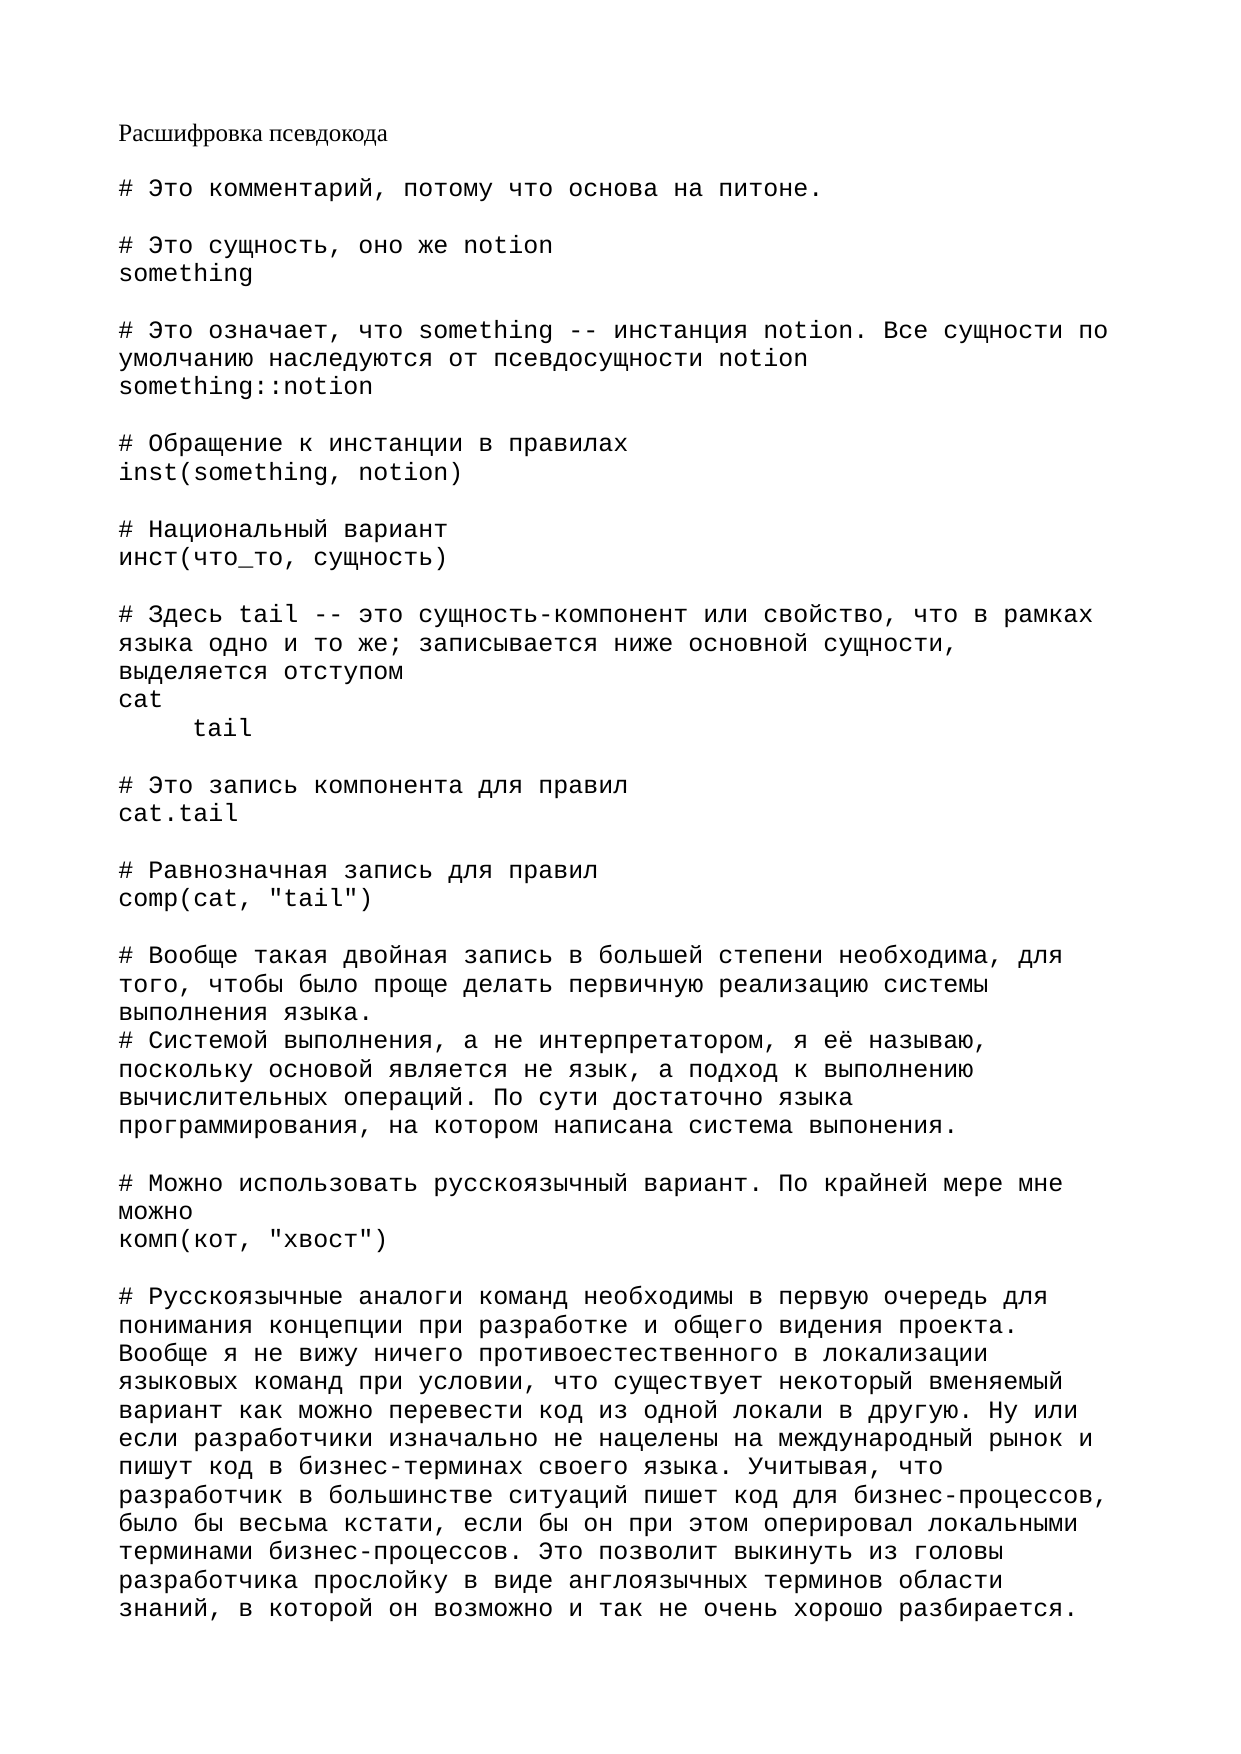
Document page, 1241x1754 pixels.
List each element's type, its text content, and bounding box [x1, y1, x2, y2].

text # Это означает, что something -- инстанция notion. Все сущности по умолчанию наследуются от псевдосущности notion [118, 317, 1122, 374]
text комп(кот, "хвост") [118, 1227, 1122, 1255]
text # Это сущность, оно же notion [118, 232, 1122, 261]
text cat [118, 687, 1122, 715]
text # Здесь tail -- это сущность-компонент или свойство, что в рамках языка одно и то же; записывается ниже основной сущности, выделяется отступом [118, 602, 1122, 687]
text inst(something, notion) [118, 459, 1122, 488]
text # Обращение к инстанции в правилах [118, 431, 1122, 459]
text Расшифровка псевдокода [118, 118, 1122, 147]
text # Русскоязычные аналоги команд необходимы в первую очередь для понимания концепции при разработке и общего видения проекта. Вообще я не вижу ничего противоестественного в локализации языковых команд при условии, что существует некоторый вменяемый вариант как можно перевести код из одной локали в другую. Ну или если разработчики изначально не нацелены на международный рынок и пишут код в бизнес-терминах своего языка. Учитывая, что разработчик в большинстве ситуаций пишет код для бизнес-процессов, было бы весьма кстати, если бы он при этом оперировал локальными терминами бизнес-процессов. Это позволит выкинуть из головы разработчика прослойку в виде англоязычных терминов области знаний, в которой он возможно и так не очень хорошо разбирается. [118, 1284, 1122, 1624]
text something [118, 261, 1122, 289]
text # Это запись компонента для правил [118, 772, 1122, 801]
text инст(что_то, сущность) [118, 545, 1122, 573]
text # Национальный вариант [118, 516, 1122, 545]
text comp(cat, "tail") [118, 886, 1122, 914]
text tail [118, 715, 1122, 743]
text cat.tail [118, 801, 1122, 829]
text # Равнозначная запись для правил [118, 858, 1122, 886]
text # Это комментарий, потому что основа на питоне. [118, 176, 1122, 204]
text # Вообще такая двойная запись в большей степени необходима, для того, чтобы было проще делать первичную реализацию системы выполнения языка. [118, 943, 1122, 1028]
text # Можно использовать русскоязычный вариант. По крайней мере мне можно [118, 1170, 1122, 1227]
text # Системой выполнения, а не интерпретатором, я её называю, поскольку основой является не язык, а подход к выполнению вычислительных операций. По сути достаточно языка программирования, на котором написана система выпонения. [118, 1028, 1122, 1141]
text something::notion [118, 374, 1122, 402]
